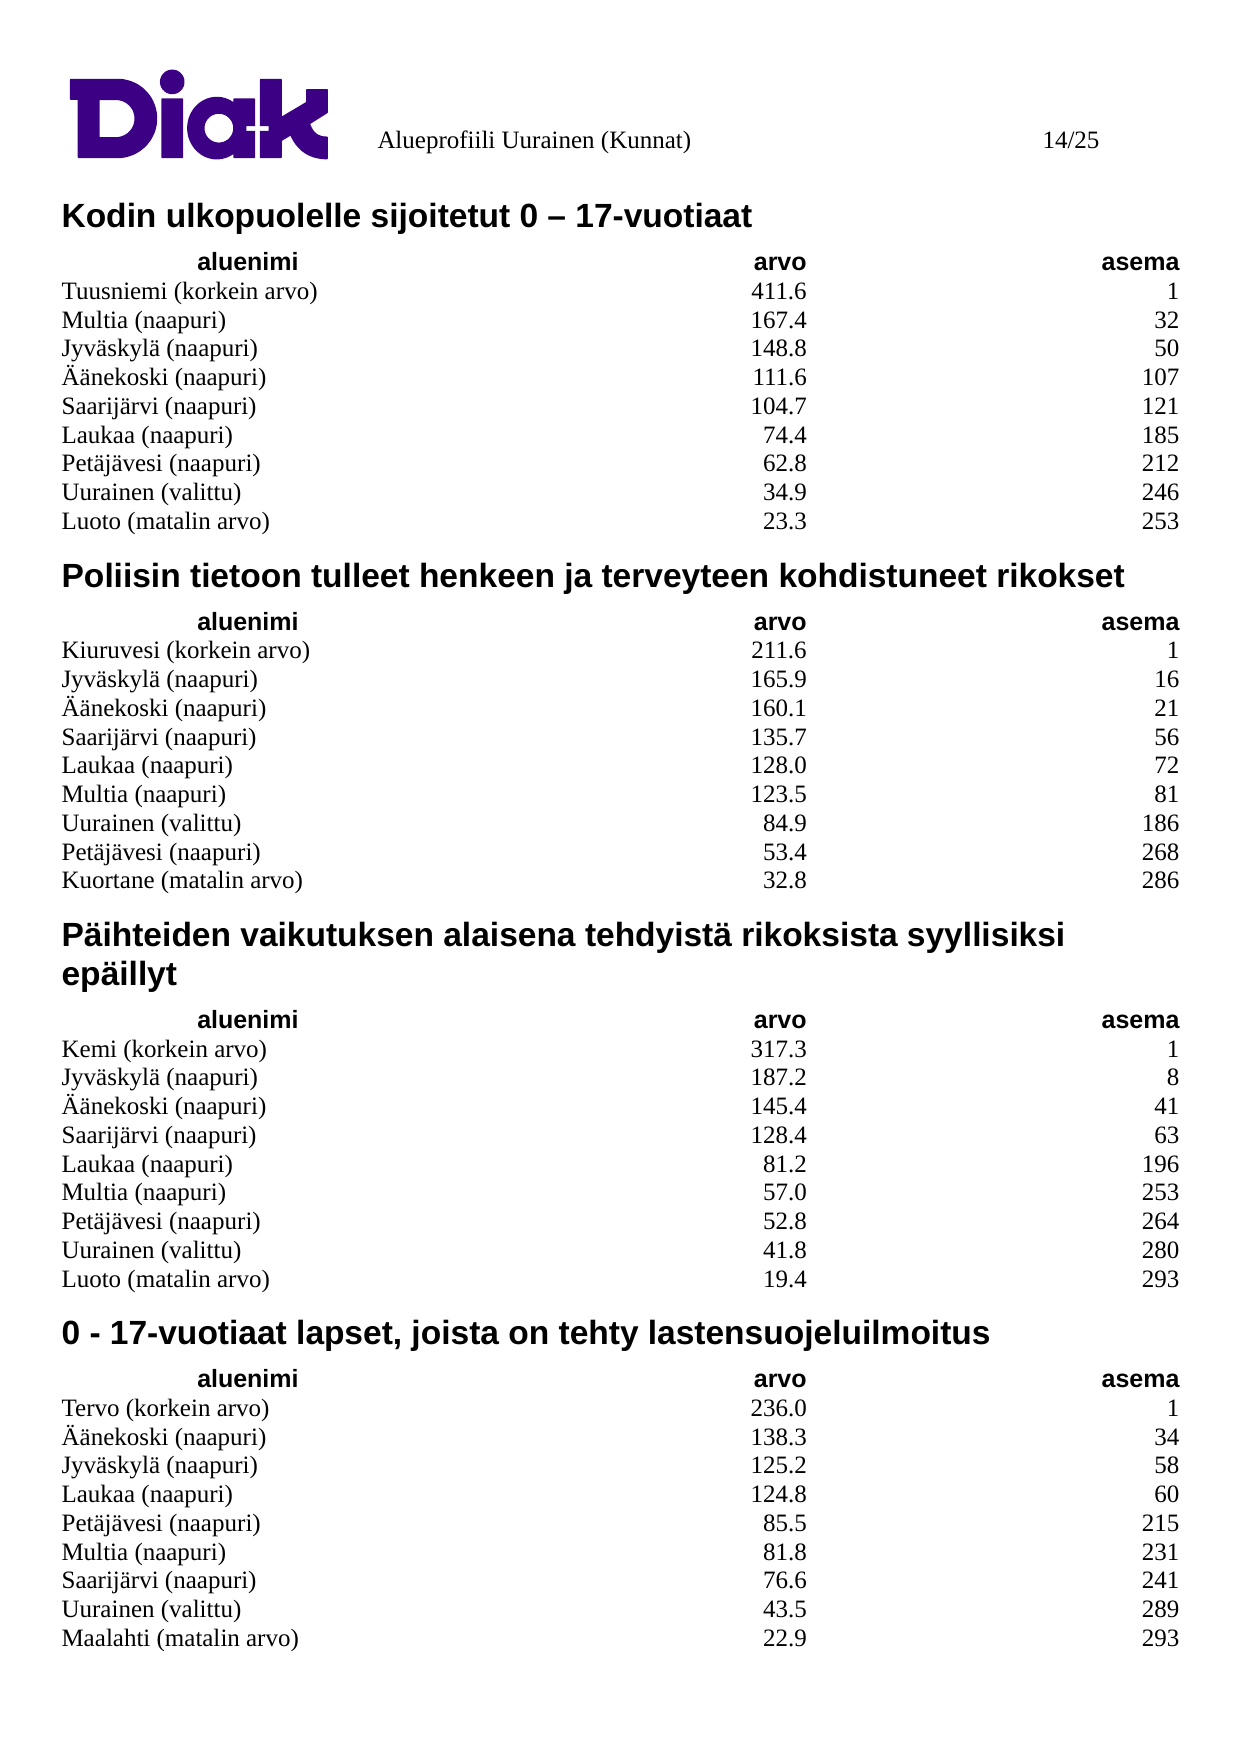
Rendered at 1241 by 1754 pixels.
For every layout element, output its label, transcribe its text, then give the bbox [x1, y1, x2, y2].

table_header asema [806, 607, 1179, 636]
table_header asema [806, 1005, 1179, 1034]
table_cell 145.4 [434, 1091, 806, 1120]
table_header aluenimi [61, 607, 434, 636]
table_cell 121 [806, 391, 1179, 420]
table_cell 411.6 [434, 276, 806, 305]
table_cell 253 [806, 1178, 1179, 1206]
table_cell 211.6 [434, 636, 806, 664]
table_cell Petäjävesi (naapuri) [61, 837, 434, 866]
table_cell 293 [806, 1623, 1179, 1652]
table_cell 43.5 [434, 1594, 806, 1623]
subtitle Poliisin tietoon tulleet henkeen ja terveyteen kohdistuneet rikokset [61, 556, 1179, 594]
table_cell 8 [806, 1063, 1179, 1091]
table_cell 56 [806, 722, 1179, 751]
table_cell 125.2 [434, 1451, 806, 1479]
table_cell Luoto (matalin arvo) [61, 506, 434, 535]
table_cell 1 [806, 276, 1179, 305]
table_cell 85.5 [434, 1508, 806, 1537]
table_cell Saarijärvi (naapuri) [61, 391, 434, 420]
table_cell 16 [806, 664, 1179, 693]
table_cell Multia (naapuri) [61, 1537, 434, 1566]
table_cell 165.9 [434, 664, 806, 693]
table_cell 19.4 [434, 1264, 806, 1292]
table_cell 185 [806, 420, 1179, 448]
table_cell Laukaa (naapuri) [61, 1149, 434, 1177]
subtitle Kodin ulkopuolelle sijoitetut 0 – 17-vuotiaat [61, 196, 1179, 235]
table_cell 1 [806, 1034, 1179, 1062]
table_cell 84.9 [434, 808, 806, 837]
table_cell 280 [806, 1235, 1179, 1264]
table_cell 50 [806, 334, 1179, 362]
table_cell 76.6 [434, 1566, 806, 1594]
table_cell 60 [806, 1479, 1179, 1508]
table_cell 286 [806, 866, 1179, 894]
table_cell Jyväskylä (naapuri) [61, 334, 434, 362]
table_cell 138.3 [434, 1422, 806, 1451]
table_cell 107 [806, 362, 1179, 391]
table_cell 34.9 [434, 477, 806, 506]
table_cell Kiuruvesi (korkein arvo) [61, 636, 434, 664]
table_cell 246 [806, 477, 1179, 506]
table_cell Äänekoski (naapuri) [61, 362, 434, 391]
table_cell 81.8 [434, 1537, 806, 1566]
table_cell 186 [806, 808, 1179, 837]
table_cell 196 [806, 1149, 1179, 1177]
table_cell Kuortane (matalin arvo) [61, 866, 434, 894]
table_cell 293 [806, 1264, 1179, 1292]
table_cell 58 [806, 1451, 1179, 1479]
table_cell 62.8 [434, 449, 806, 477]
table_cell 32.8 [434, 866, 806, 894]
table_cell Äänekoski (naapuri) [61, 1422, 434, 1451]
table_cell Tervo (korkein arvo) [61, 1393, 434, 1422]
table_cell Jyväskylä (naapuri) [61, 664, 434, 693]
table_cell Laukaa (naapuri) [61, 751, 434, 779]
table_cell Saarijärvi (naapuri) [61, 1120, 434, 1149]
table_cell Tuusniemi (korkein arvo) [61, 276, 434, 305]
table_cell 212 [806, 449, 1179, 477]
table_cell 268 [806, 837, 1179, 866]
table_cell 187.2 [434, 1063, 806, 1091]
table_cell Multia (naapuri) [61, 1178, 434, 1206]
table_cell 81.2 [434, 1149, 806, 1177]
table_cell 81 [806, 779, 1179, 808]
table_cell Uurainen (valittu) [61, 477, 434, 506]
table_cell Petäjävesi (naapuri) [61, 1206, 434, 1235]
table_header aluenimi [61, 1005, 434, 1034]
table_cell Multia (naapuri) [61, 779, 434, 808]
table_header arvo [434, 1364, 806, 1393]
table_cell 41 [806, 1091, 1179, 1120]
table_cell 111.6 [434, 362, 806, 391]
table_header arvo [434, 1005, 806, 1034]
table_cell 264 [806, 1206, 1179, 1235]
table_cell 63 [806, 1120, 1179, 1149]
table_cell 317.3 [434, 1034, 806, 1062]
table_cell Jyväskylä (naapuri) [61, 1063, 434, 1091]
table_cell Saarijärvi (naapuri) [61, 722, 434, 751]
table_cell Jyväskylä (naapuri) [61, 1451, 434, 1479]
table_cell 104.7 [434, 391, 806, 420]
table_cell 289 [806, 1594, 1179, 1623]
table_cell Multia (naapuri) [61, 305, 434, 333]
table_cell 124.8 [434, 1479, 806, 1508]
table_header asema [806, 1364, 1179, 1393]
table_cell 241 [806, 1566, 1179, 1594]
table_header arvo [434, 247, 806, 276]
table_cell 231 [806, 1537, 1179, 1566]
table_cell 1 [806, 636, 1179, 664]
table_header arvo [434, 607, 806, 636]
table_header aluenimi [61, 1364, 434, 1393]
table_cell 135.7 [434, 722, 806, 751]
table_cell 160.1 [434, 693, 806, 722]
subtitle Päihteiden vaikutuksen alaisena tehdyistä rikoksista syyllisiksi epäillyt [61, 915, 1179, 992]
table_cell 148.8 [434, 334, 806, 362]
subtitle 0 - 17-vuotiaat lapset, joista on tehty lastensuojeluilmoitus [61, 1313, 1179, 1352]
table_cell Petäjävesi (naapuri) [61, 1508, 434, 1537]
table_cell Saarijärvi (naapuri) [61, 1566, 434, 1594]
table_cell Maalahti (matalin arvo) [61, 1623, 434, 1652]
table_cell 22.9 [434, 1623, 806, 1652]
table_header aluenimi [61, 247, 434, 276]
table_cell 74.4 [434, 420, 806, 448]
table_cell 123.5 [434, 779, 806, 808]
table_cell 52.8 [434, 1206, 806, 1235]
table_cell Uurainen (valittu) [61, 1235, 434, 1264]
table_cell Uurainen (valittu) [61, 1594, 434, 1623]
table_cell 236.0 [434, 1393, 806, 1422]
table_cell 41.8 [434, 1235, 806, 1264]
table_cell Laukaa (naapuri) [61, 420, 434, 448]
table_cell Petäjävesi (naapuri) [61, 449, 434, 477]
table_cell 32 [806, 305, 1179, 333]
table_cell 34 [806, 1422, 1179, 1451]
table_cell Luoto (matalin arvo) [61, 1264, 434, 1292]
table_cell 128.0 [434, 751, 806, 779]
table_cell 215 [806, 1508, 1179, 1537]
table_cell 57.0 [434, 1178, 806, 1206]
table_cell Kemi (korkein arvo) [61, 1034, 434, 1062]
table_cell Äänekoski (naapuri) [61, 1091, 434, 1120]
table_cell 21 [806, 693, 1179, 722]
table_cell Laukaa (naapuri) [61, 1479, 434, 1508]
table_cell 1 [806, 1393, 1179, 1422]
table_cell Uurainen (valittu) [61, 808, 434, 837]
table_cell 53.4 [434, 837, 806, 866]
table_cell 253 [806, 506, 1179, 535]
table_cell 128.4 [434, 1120, 806, 1149]
table_cell Äänekoski (naapuri) [61, 693, 434, 722]
table_cell 72 [806, 751, 1179, 779]
table_cell 23.3 [434, 506, 806, 535]
table_header asema [806, 247, 1179, 276]
table_cell 167.4 [434, 305, 806, 333]
